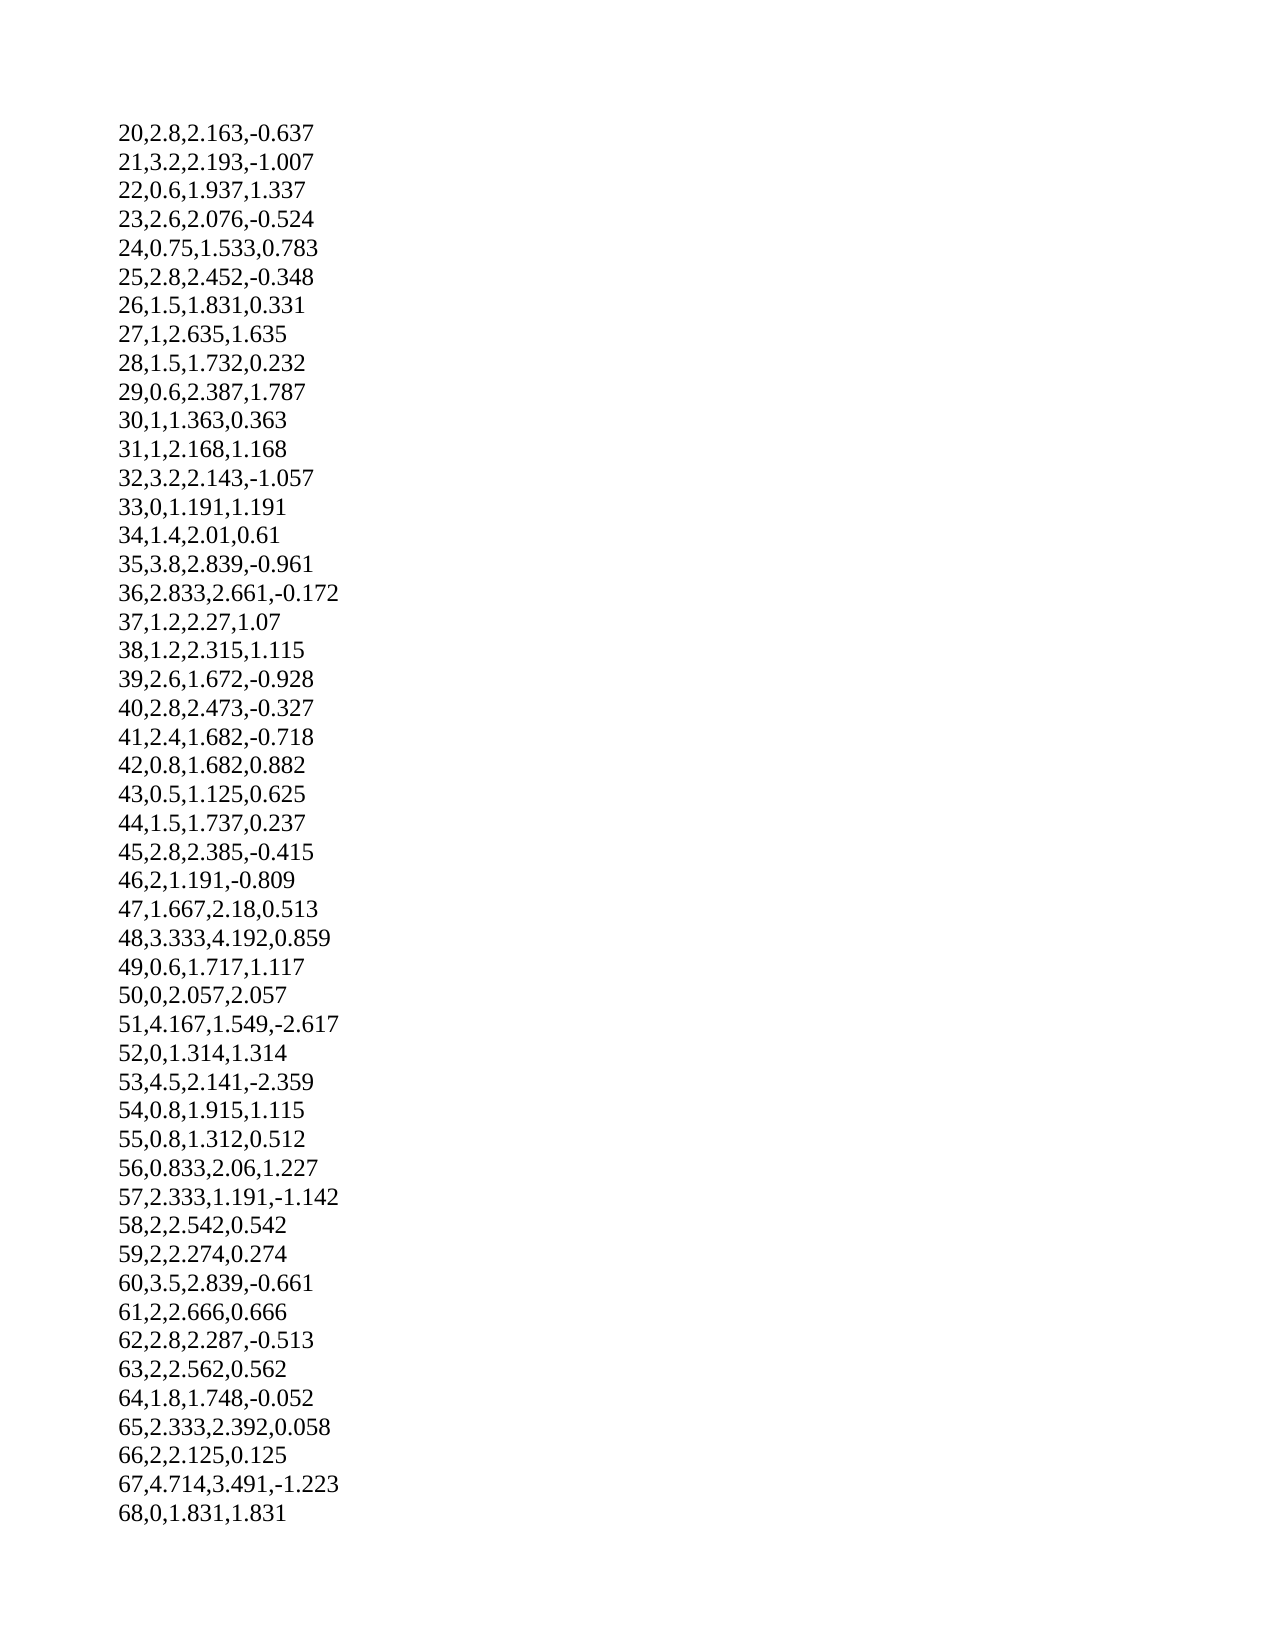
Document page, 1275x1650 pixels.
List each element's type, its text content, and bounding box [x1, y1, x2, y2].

text 62,2.8,2.287,-0.513 [118, 1326, 1157, 1354]
text 29,0.6,2.387,1.787 [118, 377, 1157, 406]
text 21,3.2,2.193,-1.007 [118, 147, 1157, 176]
text 39,2.6,1.672,-0.928 [118, 664, 1157, 693]
text 35,3.8,2.839,-0.961 [118, 549, 1157, 578]
text 32,3.2,2.143,-1.057 [118, 463, 1157, 492]
text 20,2.8,2.163,-0.637 [118, 118, 1157, 147]
text 68,0,1.831,1.831 [118, 1498, 1157, 1527]
text 64,1.8,1.748,-0.052 [118, 1383, 1157, 1412]
text 46,2,1.191,-0.809 [118, 866, 1157, 894]
text 65,2.333,2.392,0.058 [118, 1412, 1157, 1441]
text 54,0.8,1.915,1.115 [118, 1096, 1157, 1124]
text 25,2.8,2.452,-0.348 [118, 262, 1157, 291]
text 42,0.8,1.682,0.882 [118, 751, 1157, 779]
text 34,1.4,2.01,0.61 [118, 521, 1157, 549]
text 49,0.6,1.717,1.117 [118, 952, 1157, 981]
text 41,2.4,1.682,-0.718 [118, 722, 1157, 751]
text 57,2.333,1.191,-1.142 [118, 1182, 1157, 1211]
text 50,0,2.057,2.057 [118, 981, 1157, 1009]
text 44,1.5,1.737,0.237 [118, 808, 1157, 837]
text 26,1.5,1.831,0.331 [118, 291, 1157, 319]
text 58,2,2.542,0.542 [118, 1211, 1157, 1239]
text 59,2,2.274,0.274 [118, 1239, 1157, 1268]
text 23,2.6,2.076,-0.524 [118, 204, 1157, 233]
text 31,1,2.168,1.168 [118, 434, 1157, 463]
text 28,1.5,1.732,0.232 [118, 348, 1157, 377]
text 24,0.75,1.533,0.783 [118, 233, 1157, 262]
text 53,4.5,2.141,-2.359 [118, 1067, 1157, 1096]
text 33,0,1.191,1.191 [118, 492, 1157, 521]
text 63,2,2.562,0.562 [118, 1354, 1157, 1383]
text 40,2.8,2.473,-0.327 [118, 693, 1157, 722]
text 51,4.167,1.549,-2.617 [118, 1009, 1157, 1038]
text 55,0.8,1.312,0.512 [118, 1124, 1157, 1153]
text 22,0.6,1.937,1.337 [118, 176, 1157, 204]
text 61,2,2.666,0.666 [118, 1297, 1157, 1326]
text 66,2,2.125,0.125 [118, 1441, 1157, 1469]
text 43,0.5,1.125,0.625 [118, 779, 1157, 808]
text 36,2.833,2.661,-0.172 [118, 578, 1157, 607]
text 67,4.714,3.491,-1.223 [118, 1469, 1157, 1498]
text 30,1,1.363,0.363 [118, 406, 1157, 434]
text 52,0,1.314,1.314 [118, 1038, 1157, 1067]
text 37,1.2,2.27,1.07 [118, 607, 1157, 636]
text 45,2.8,2.385,-0.415 [118, 837, 1157, 866]
text 47,1.667,2.18,0.513 [118, 894, 1157, 923]
text 48,3.333,4.192,0.859 [118, 923, 1157, 952]
text 27,1,2.635,1.635 [118, 319, 1157, 348]
text 56,0.833,2.06,1.227 [118, 1153, 1157, 1182]
text 60,3.5,2.839,-0.661 [118, 1268, 1157, 1297]
text 38,1.2,2.315,1.115 [118, 636, 1157, 664]
